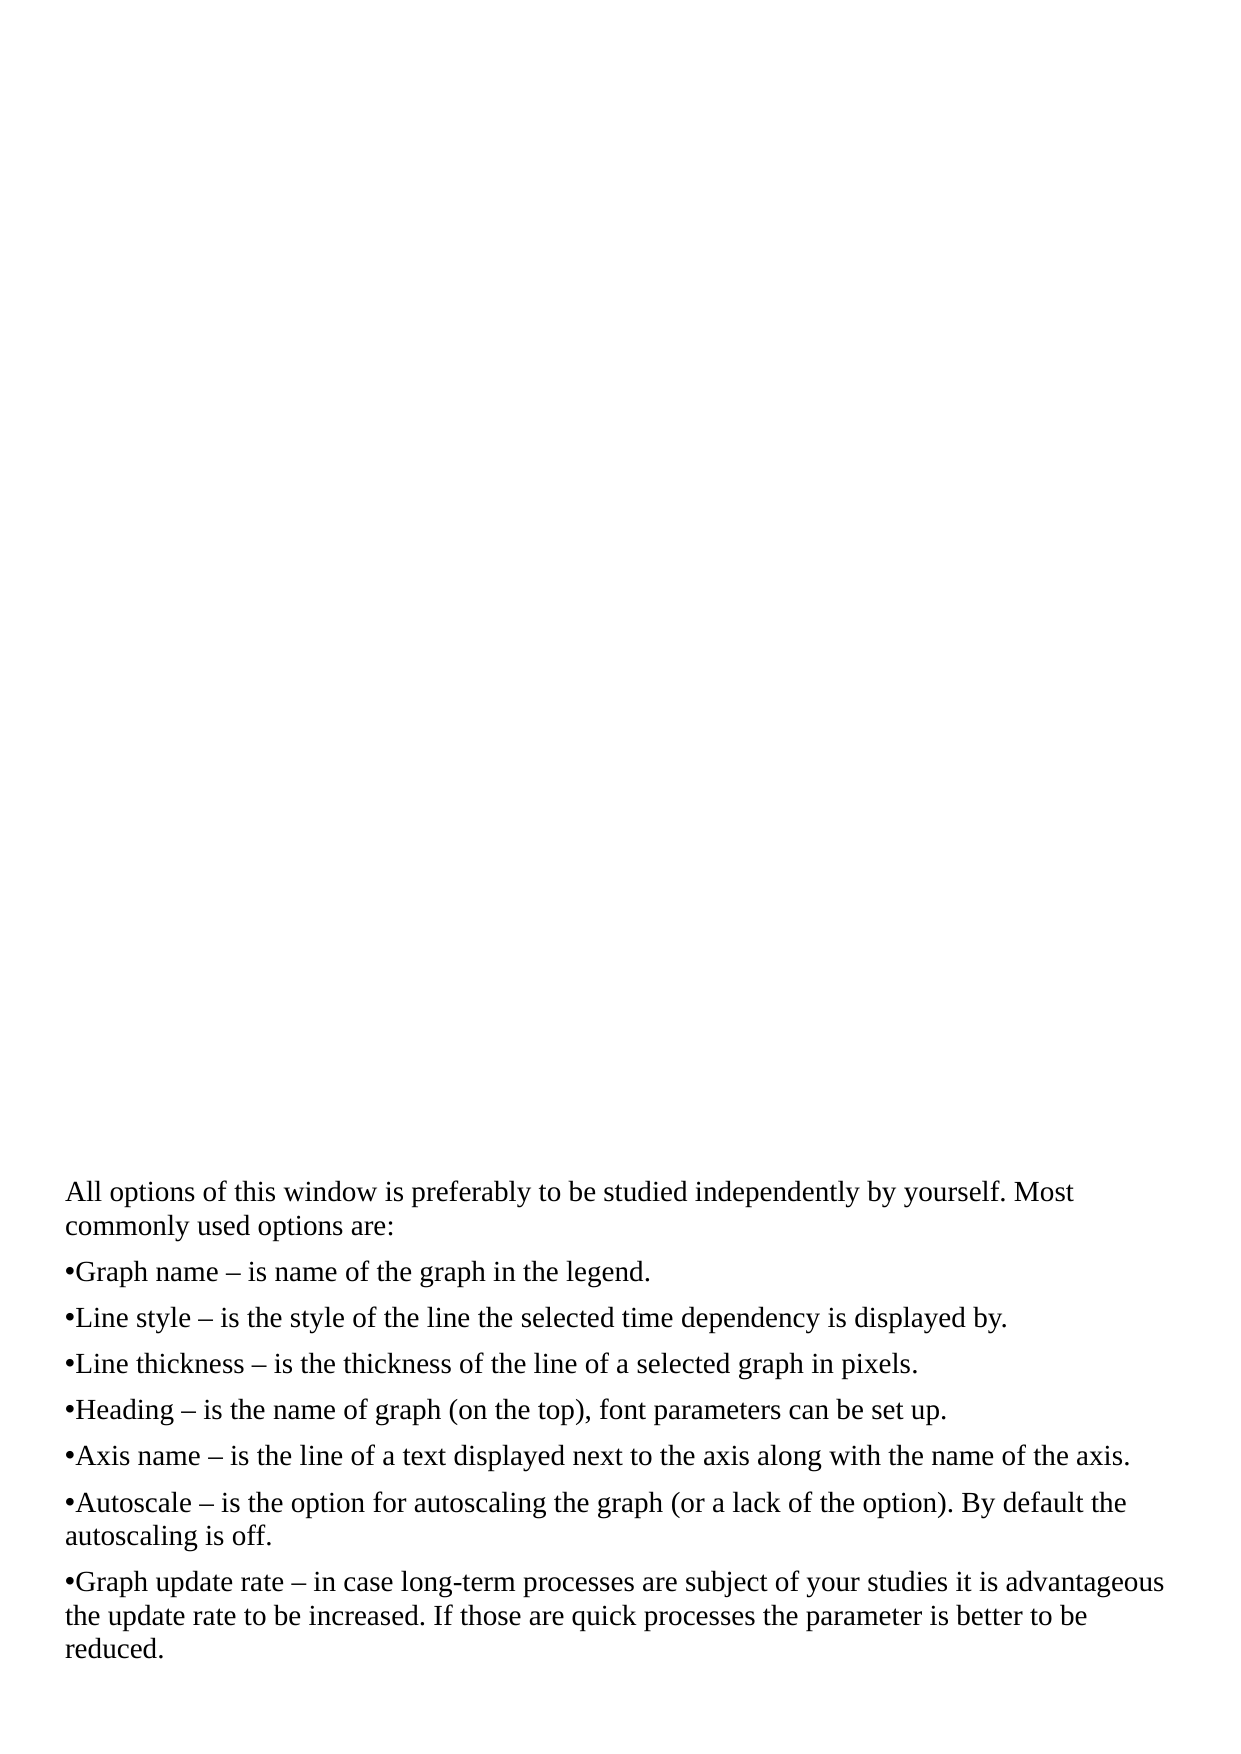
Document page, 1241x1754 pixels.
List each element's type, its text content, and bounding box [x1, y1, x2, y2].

table_cell The unit is vectorized and implements the display of current results of simulation as time dependencies for one or simultaneously for several variables. In the Diagram window the unit image is presented as a rectangular with a specific pictogram like the image of any unit. By a left mouse double-click on the image of the unit in the Diagram window the so called graphic window (it is also opened when the unit is initially positioned in the diagram). Note: the dialog window for unit properties can be displayed by a single right mouse-click on the unit. Properties: Number of input ports – is a number of unit ports, 1 by default; in other words, a number of signals displayed in the graphic window (scalars or vectors). If input signals are scalar then a number of graphs will be equal to a number of input signals. If input signals are vector (for example, three vector signals with dimensionality of 4, 3 and 5), then a number of graphs displayed in the graphic window will be equal to the sum of dimensionality of input signals, i.e., to 12. Additional settings: On clicking the right mouse button on the graphic window, a drop-down menu will appear with Properties menu option and with the following options: Graph background – selection of fill color for the graph background (white by default). Substrate – selection of raster image as the graph background; the image will be scaled up to the graph size. Dimensions of the window – setting precise width and height of the graph window in pixels. Copy to clipboard – is for copying a graph window image to the clipboard to paste that to other programs (Paint, Word, Photoshop, AutoCAD...). Export to file – is for saving an image in one of common graphics formats. Print – is for sending a graph for printing. Table – is for changing the method of displaying the time dependency for a table one (changing back method is the same). Save in text file – is for saving the time dependency in a text file as a table. Export to Excel – is for exporting the time dependency as a table to MS Excel. Cursor – is an additional option for precise study of displayed time dependency. Always on top – if is on the graph will be displayed on top of all other windows. Reduce points – if is on (yes, by default) displayed data will be subject to reduction as per the following algorithm: if 3 successive reference points lie along a straight line (with preset accuracy) the middle point is not displayed in the graph since a segment drawn through the 1st and 3rd points will contain the 2nd point as well. If it is necessary to have information on all reference data displayed in the graph this option shall be removed (deactivated). Delete hidden points – if is on (yes by default) calculation data (graph points), which were subject to reduction, will be removed from RAM and from the graph. This procedure allows too large data arrays, which are accumulated in the computer memory during simulation of long-term dynamics, to be avoided. Setting of parameters of the Graphic window (color and type of lines, parameters of axes of coordinates, parameters of the graph heading and inscriptions along the axes of coordinates, etc.) will be carried out in special dialog window Graph Properties: All options of this window is preferably to be studied independently by yourself. Most commonly used options are: Graph name – is name of the graph in the legend. Line style – is the style of the line the selected time dependency is displayed by. Line thickness – is the thickness of the line of a selected graph in pixels. Heading – is the name of graph (on the top), font parameters can be set up. Axis name – is the line of a text displayed next to the axis along with the name of the axis. Autoscale – is the option for autoscaling the graph (or a lack of the option). By default the autoscaling is off. Graph update rate – in case long-term processes are subject of your studies it is advantageous the update rate to be increased. If those are quick processes the parameter is better to be reduced. Multiscale mode – is the option for different scales to be displayed for different values. [59, 59, 1181, 1683]
